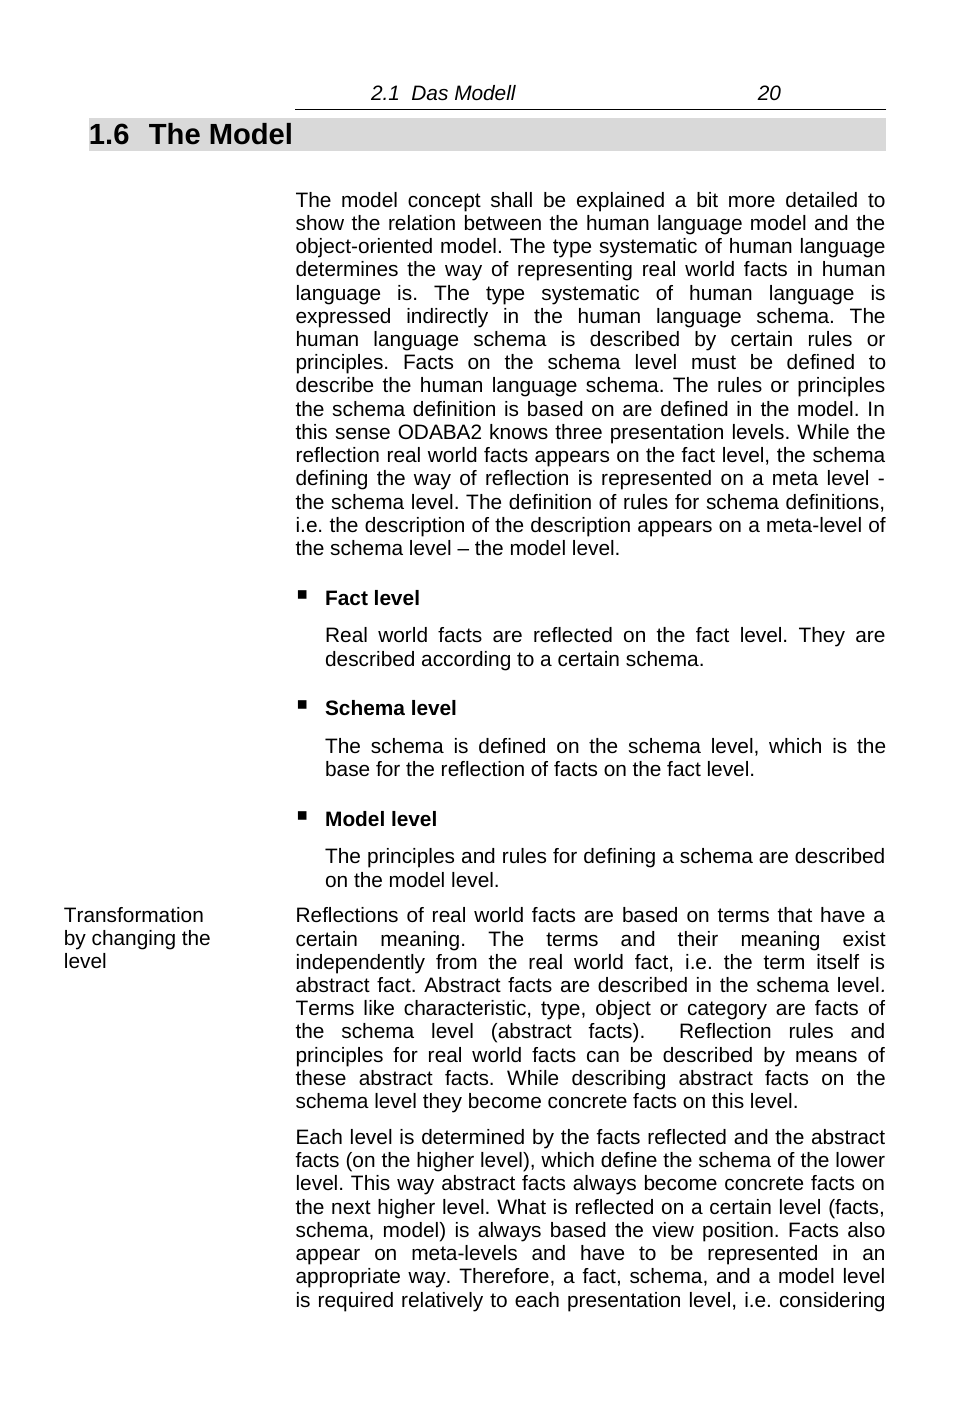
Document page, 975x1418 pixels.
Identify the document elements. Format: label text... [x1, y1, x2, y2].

list Schema level [295, 695, 886, 722]
text Real world facts are reflected on the fact level. They are described according to a certain schema. [325, 624, 886, 670]
text Each level is determined by the facts reflected and the abstract facts (on the higher level), which define the schema of the lower level. This way abstract facts always become concrete facts on the next higher level. What is reflected on a certain level (facts, schema, model) is always based the view position. Facts also appear on meta-levels and have to be represented in an appropriate way. Therefore, a fact, schema, and a model level is required relatively to each presentation level, i.e. considering [295, 1126, 886, 1311]
list Model level [295, 806, 886, 832]
text The principles and rules for defining a schema are described on the model level. [325, 845, 886, 891]
text Reflections of real world facts are based on terms that have a certain meaning. The terms and their meaning exist independently from the real world fact, i.e. the term itself is abstract fact. Abstract facts are described in the schema level. Terms like characteristic, type, object or category are facts of the schema level (abstract facts). Reflection rules and principles for real world facts can be described by means of these abstract facts. While describing abstract facts on the schema level they become concrete facts on this level. [295, 904, 886, 1113]
subtitle The Model [89, 118, 886, 151]
text Transformation by changing the level [64, 903, 229, 973]
list Fact level [295, 585, 886, 611]
text The model concept shall be explained a bit more detailed to show the relation between the human language model and the object-oriented model. The type systematic of human language determines the way of representing real world facts in human language is. The type systematic of human language is expressed indirectly in the human language schema. The human language schema is described by certain rules or principles. Facts on the schema level must be defined to describe the human language schema. The rules or principles the schema definition is based on are defined in the model. In this sense ODABA2 knows three presentation levels. While the reflection real world facts appears on the fact level, the schema defining the way of reflection is represented on a meta level - the schema level. The definition of rules for schema definitions, i.e. the description of the description appears on a meta-level of the schema level – the model level. [295, 188, 886, 560]
text The schema is defined on the schema level, which is the base for the reflection of facts on the fact level. [325, 734, 886, 781]
